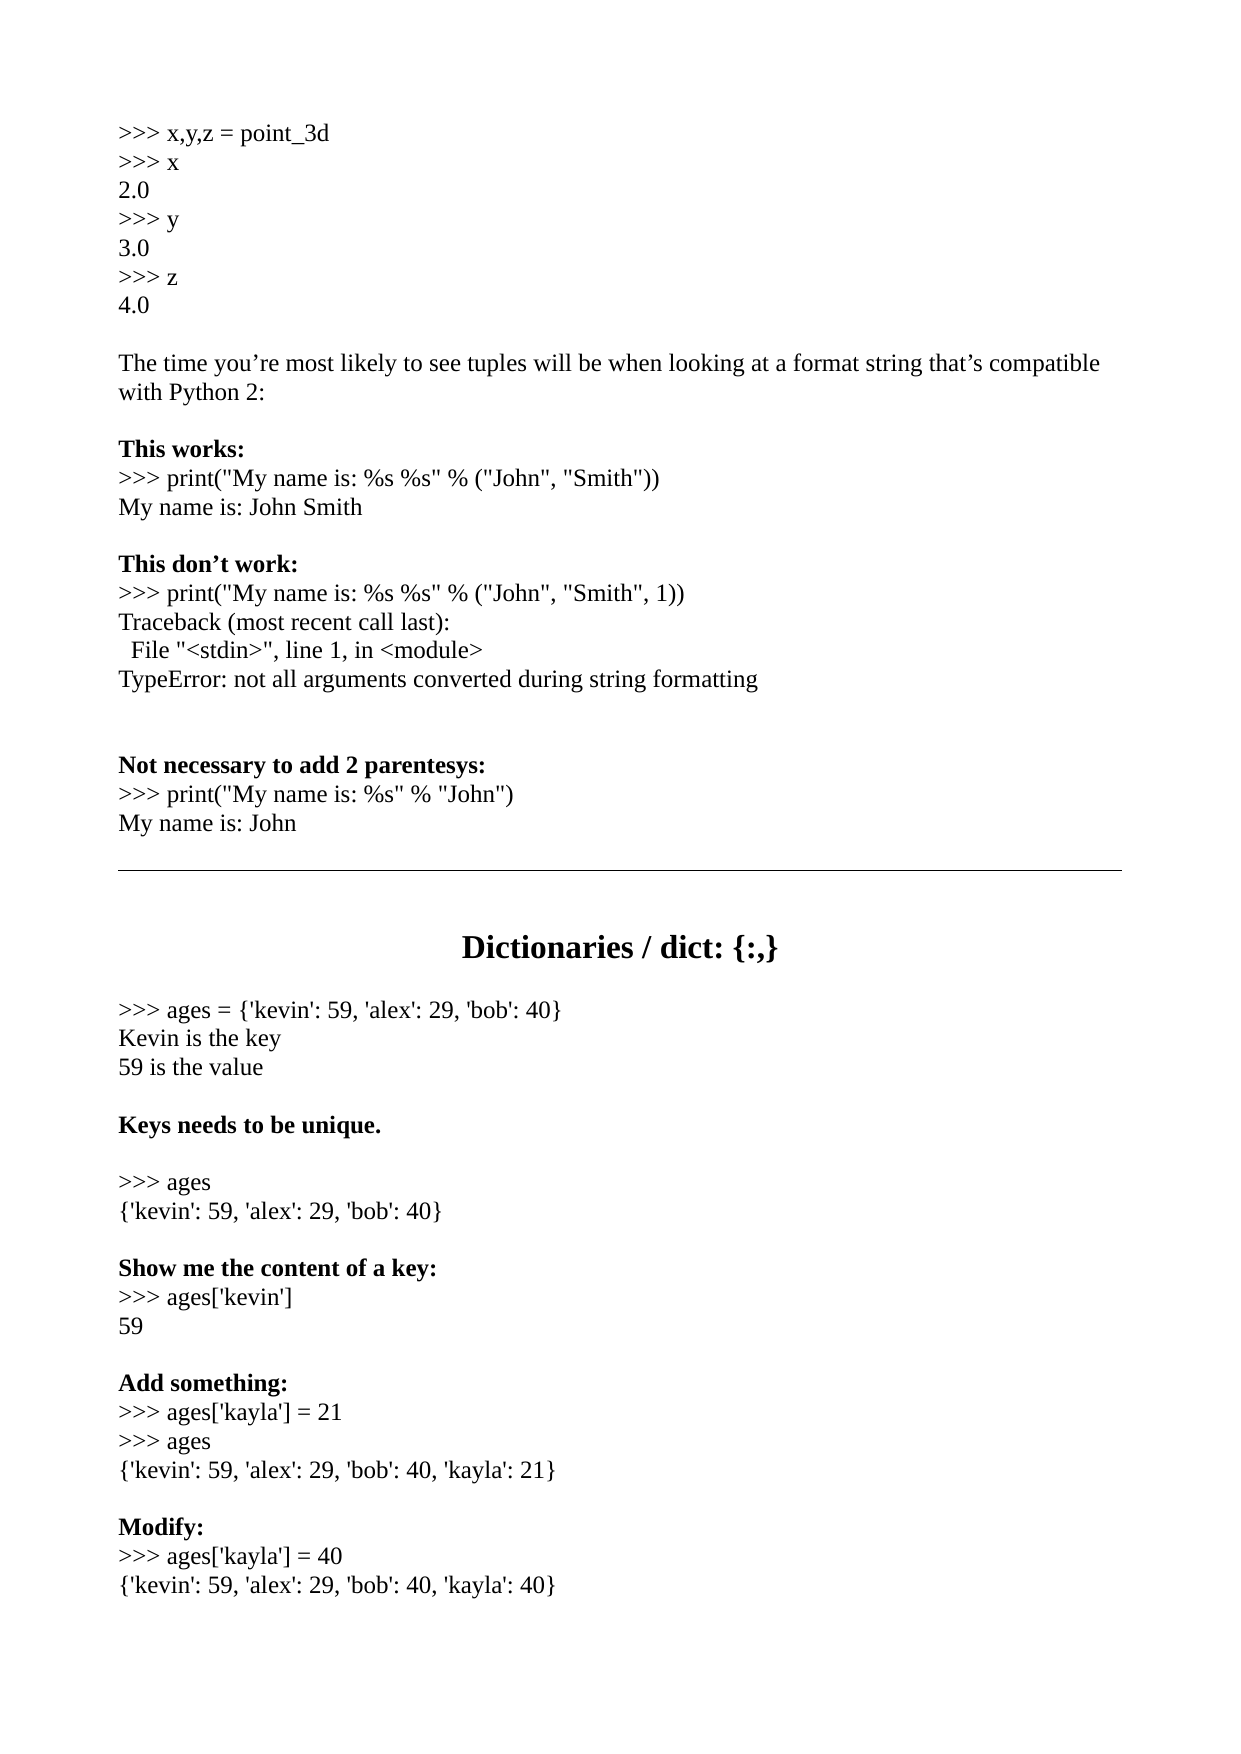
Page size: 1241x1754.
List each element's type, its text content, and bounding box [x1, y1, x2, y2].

text >>> x,y,z = point_3d [118, 118, 1122, 147]
text {'kevin': 59, 'alex': 29, 'bob': 40, 'kayla': 40} [118, 1570, 1122, 1598]
text 4.0 [118, 291, 1122, 319]
text Traceback (most recent call last): [118, 607, 1122, 636]
text TypeError: not all arguments converted during string formatting [118, 664, 1122, 693]
text >>> ages = {'kevin': 59, 'alex': 29, 'bob': 40} [118, 995, 1122, 1023]
text My name is: John [118, 808, 1122, 837]
text 59 [118, 1311, 1122, 1340]
text >>> print("My name is: %s %s" % ("John", "Smith")) [118, 463, 1122, 492]
text >>> ages [118, 1426, 1122, 1455]
text Not necessary to add 2 parentesys: [118, 751, 1122, 779]
text The time you’re most likely to see tuples will be when looking at a format string that’s compatible with Python 2: [118, 348, 1122, 406]
text Dictionaries / dict: {:,} [118, 928, 1122, 966]
text 2.0 [118, 176, 1122, 204]
text >>> y [118, 204, 1122, 233]
text Kevin is the key [118, 1023, 1122, 1052]
text >>> x [118, 147, 1122, 176]
text >>> ages['kayla'] = 21 [118, 1397, 1122, 1426]
text This works: [118, 434, 1122, 463]
text File "<stdin>", line 1, in <module> [118, 636, 1122, 664]
text My name is: John Smith [118, 492, 1122, 521]
text {'kevin': 59, 'alex': 29, 'bob': 40, 'kayla': 21} [118, 1455, 1122, 1483]
text Add something: [118, 1368, 1122, 1397]
text >>> ages['kevin'] [118, 1282, 1122, 1311]
text 59 is the value [118, 1052, 1122, 1081]
text >>> ages [118, 1167, 1122, 1196]
text >>> print("My name is: %s %s" % ("John", "Smith", 1)) [118, 578, 1122, 607]
text Modify: [118, 1512, 1122, 1541]
text This don’t work: [118, 549, 1122, 578]
text Show me the content of a key: [118, 1253, 1122, 1282]
text Keys needs to be unique. [118, 1110, 1122, 1138]
text >>> z [118, 262, 1122, 291]
text {'kevin': 59, 'alex': 29, 'bob': 40} [118, 1196, 1122, 1225]
text 3.0 [118, 233, 1122, 262]
text >>> print("My name is: %s" % "John") [118, 779, 1122, 808]
text >>> ages['kayla'] = 40 [118, 1541, 1122, 1570]
